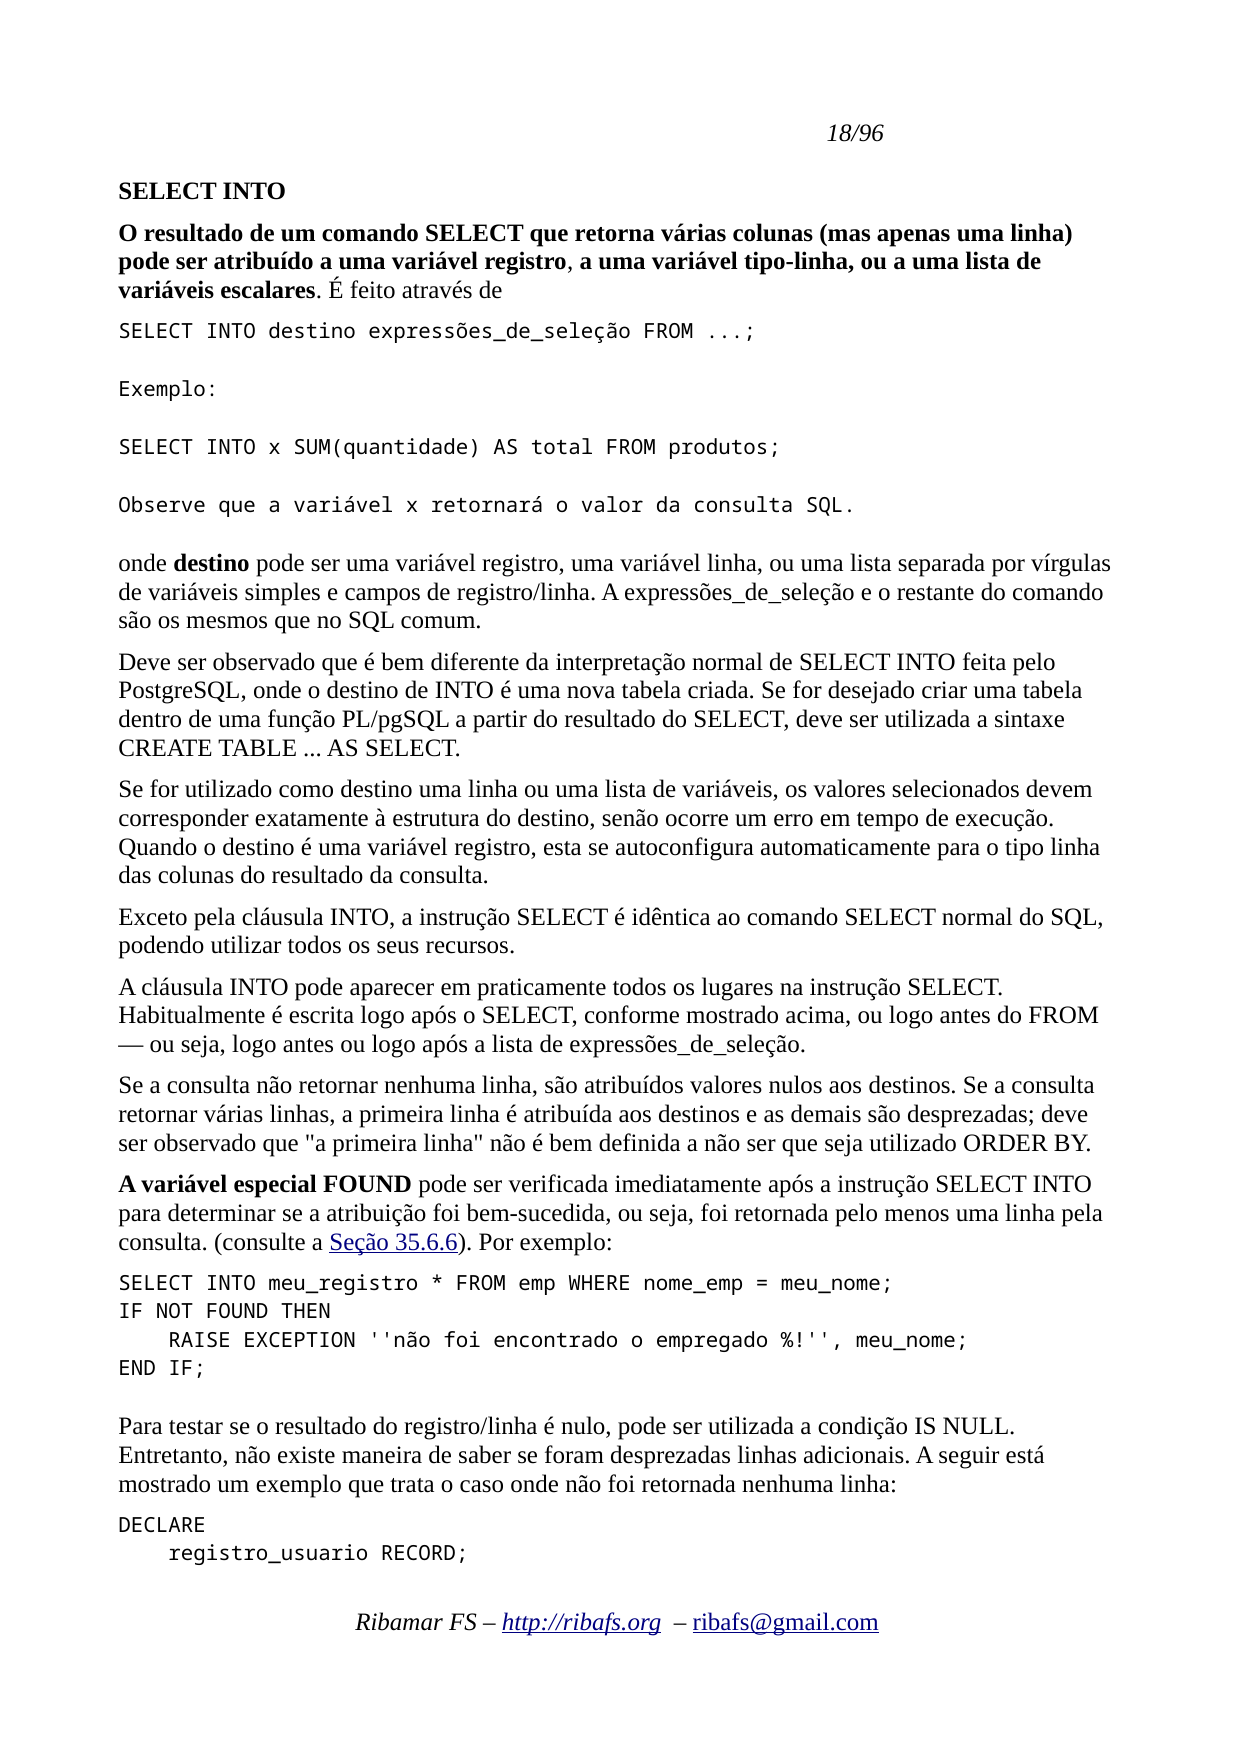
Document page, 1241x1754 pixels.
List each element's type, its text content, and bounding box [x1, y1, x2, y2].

text SELECT INTO meu_registro * FROM emp WHERE nome_emp = meu_nome; [118, 1268, 1122, 1296]
text Para testar se o resultado do registro/linha é nulo, pode ser utilizada a condição IS NULL. Entretanto, não existe maneira de saber se foram desprezadas linhas adicionais. A seguir está mostrado um exemplo que trata o caso onde não foi retornada nenhuma linha: [118, 1411, 1122, 1497]
text SELECT INTO [118, 176, 1122, 205]
text Se for utilizado como destino uma linha ou uma lista de variáveis, os valores selecionados devem corresponder exatamente à estrutura do destino, senão ocorre um erro em tempo de execução. Quando o destino é uma variável registro, esta se autoconfigura automaticamente para o tipo linha das colunas do resultado da consulta. [118, 774, 1122, 889]
text IF NOT FOUND THEN [118, 1296, 1122, 1325]
text RAISE EXCEPTION ''não foi encontrado o empregado %!'', meu_nome; [118, 1325, 1122, 1353]
text SELECT INTO destino expressões_de_seleção FROM ...; [118, 316, 1122, 345]
text END IF; [118, 1353, 1122, 1382]
text onde destino pode ser uma variável registro, uma variável linha, ou uma lista separada por vírgulas de variáveis simples e campos de registro/linha. A expressões_de_seleção e o restante do comando são os mesmos que no SQL comum. [118, 548, 1122, 634]
text Observe que a variável x retornará o valor da consulta SQL. [118, 490, 1122, 518]
text Deve ser observado que é bem diferente da interpretação normal de SELECT INTO feita pelo PostgreSQL, onde o destino de INTO é uma nova tabela criada. Se for desejado criar uma tabela dentro de uma função PL/pgSQL a partir do resultado do SELECT, deve ser utilizada a sintaxe CREATE TABLE ... AS SELECT. [118, 647, 1122, 762]
text A cláusula INTO pode aparecer em praticamente todos os lugares na instrução SELECT. Habitualmente é escrita logo após o SELECT, conforme mostrado acima, ou logo antes do FROM — ou seja, logo antes ou logo após a lista de expressões_de_seleção. [118, 972, 1122, 1058]
text Exceto pela cláusula INTO, a instrução SELECT é idêntica ao comando SELECT normal do SQL, podendo utilizar todos os seus recursos. [118, 902, 1122, 959]
text O resultado de um comando SELECT que retorna várias colunas (mas apenas uma linha) pode ser atribuído a uma variável registro, a uma variável tipo-linha, ou a uma lista de variáveis escalares. É feito através de [118, 218, 1122, 304]
text Exemplo: [118, 374, 1122, 403]
text SELECT INTO x SUM(quantidade) AS total FROM produtos; [118, 432, 1122, 461]
text A variável especial FOUND pode ser verificada imediatamente após a instrução SELECT INTO para determinar se a atribuição foi bem-sucedida, ou seja, foi retornada pelo menos uma linha pela consulta. (consulte a Seção 35.6.6). Por exemplo: [118, 1169, 1122, 1256]
text Se a consulta não retornar nenhuma linha, são atribuídos valores nulos aos destinos. Se a consulta retornar várias linhas, a primeira linha é atribuída aos destinos e as demais são desprezadas; deve ser observado que "a primeira linha" não é bem definida a não ser que seja utilizado ORDER BY. [118, 1071, 1122, 1157]
text registro_usuario RECORD; [118, 1538, 1122, 1567]
text DECLARE [118, 1510, 1122, 1538]
